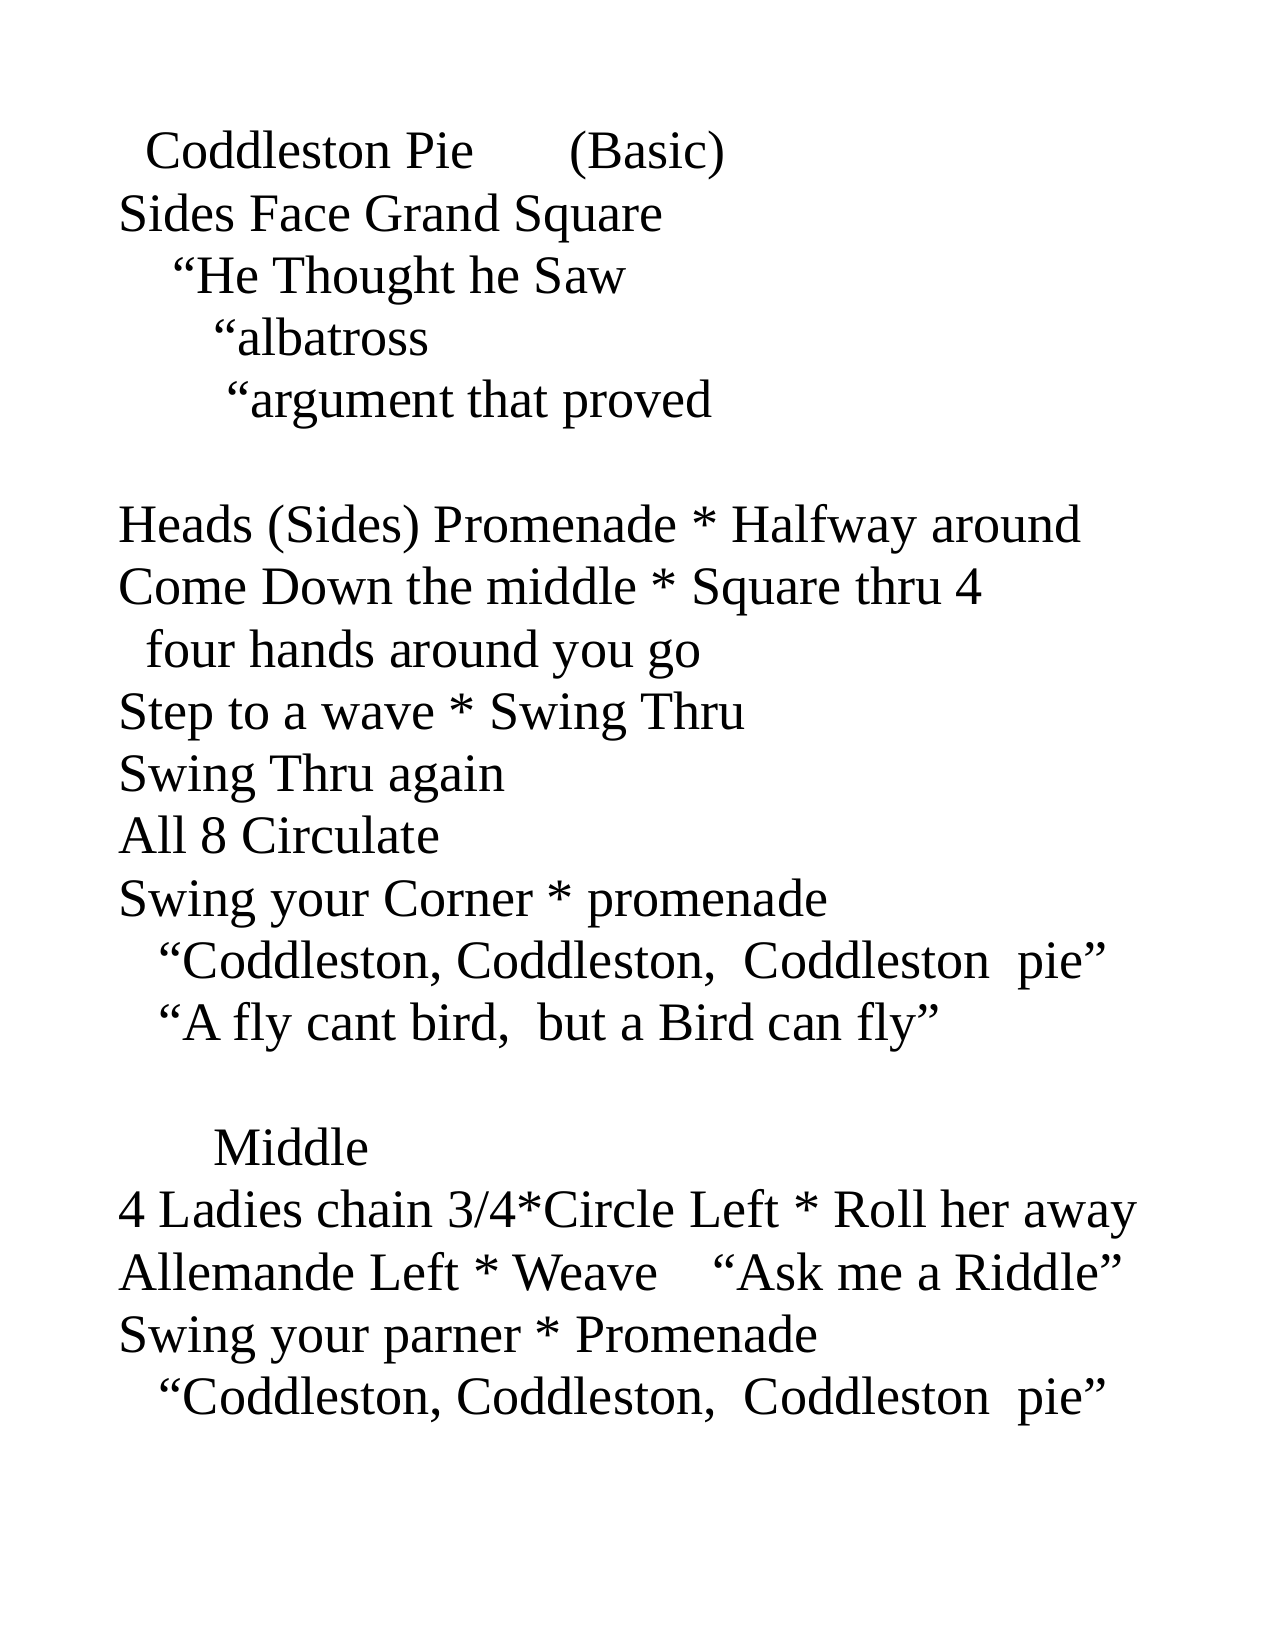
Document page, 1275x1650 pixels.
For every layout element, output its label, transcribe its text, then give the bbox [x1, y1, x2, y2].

text “A fly cant bird, but a Bird can fly” [118, 990, 1157, 1052]
text four hands around you go [118, 616, 1157, 679]
text Allemande Left * Weave “Ask me a Riddle” [118, 1239, 1157, 1302]
text Heads (Sides) Promenade * Halfway around [118, 492, 1157, 554]
text Step to a wave * Swing Thru [118, 679, 1157, 741]
text 4 Ladies chain 3/4*Circle Left * Roll her away [118, 1177, 1157, 1239]
text All 8 Circulate [118, 803, 1157, 866]
text “argument that proved [118, 367, 1157, 429]
text Swing your Corner * promenade [118, 866, 1157, 928]
text “Coddleston, Coddleston, Coddleston pie” [118, 1364, 1157, 1426]
text Come Down the middle * Square thru 4 [118, 554, 1157, 616]
text Swing your parner * Promenade [118, 1302, 1157, 1364]
text Swing Thru again [118, 741, 1157, 803]
text “albatross [118, 305, 1157, 367]
text Coddleston Pie (Basic) [118, 118, 1157, 180]
text Middle [118, 1115, 1157, 1177]
text “Coddleston, Coddleston, Coddleston pie” [118, 928, 1157, 990]
text Sides Face Grand Square [118, 180, 1157, 243]
text “He Thought he Saw [118, 243, 1157, 305]
